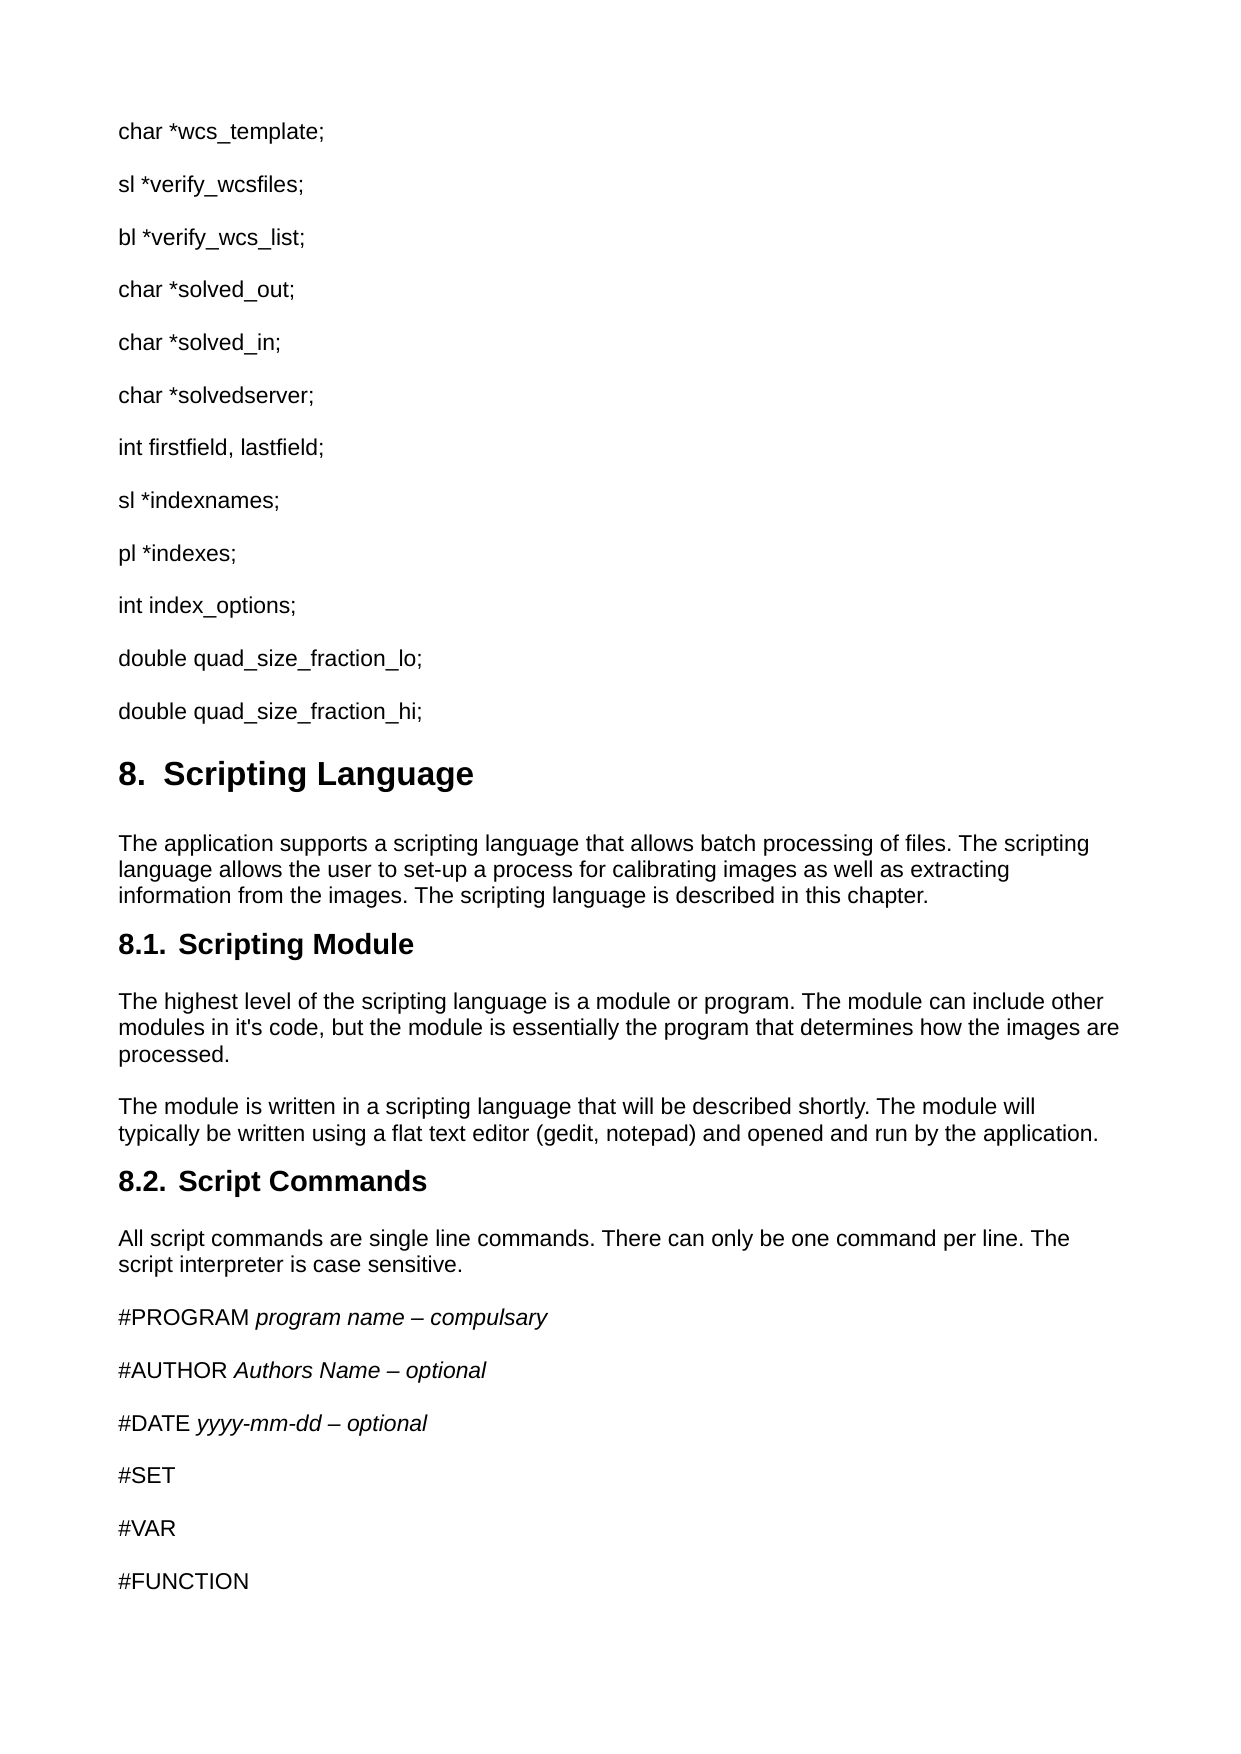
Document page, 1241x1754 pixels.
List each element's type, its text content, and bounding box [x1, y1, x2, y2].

text #AUTHOR Authors Name – optional [118, 1343, 1122, 1383]
text char *wcs_template; [118, 118, 1122, 144]
text bl *verify_wcs_list; [118, 210, 1122, 250]
text sl *indexnames; [118, 473, 1122, 513]
text char *solvedserver; [118, 368, 1122, 408]
subtitle Scripting Module [118, 927, 1122, 961]
text sl *verify_wcsfiles; [118, 157, 1122, 197]
subtitle Scripting Language [118, 754, 1122, 793]
text double quad_size_fraction_hi; [118, 684, 1122, 724]
text #FUNCTION [118, 1554, 1122, 1594]
text pl *indexes; [118, 526, 1122, 566]
text The module is written in a scripting language that will be described shortly. The module will typically be written using a flat text editor (gedit, notepad) and opened and run by the application. [118, 1079, 1122, 1146]
text int index_options; [118, 579, 1122, 619]
text double quad_size_fraction_lo; [118, 631, 1122, 672]
text The highest level of the scripting language is a module or program. The module can include other modules in it's code, but the module is essentially the program that determines how the images are processed. [118, 967, 1122, 1067]
text #DATE yyyy-mm-dd – optional [118, 1396, 1122, 1436]
text char *solved_out; [118, 262, 1122, 303]
subtitle Script Commands [118, 1164, 1122, 1198]
text #SET [118, 1448, 1122, 1488]
text #VAR [118, 1501, 1122, 1541]
text #PROGRAM program name – compulsary [118, 1290, 1122, 1330]
text The application supports a scripting language that allows batch processing of files. The scripting language allows the user to set-up a process for calibrating images as well as extracting information from the images. The scripting language is described in this chapter. [118, 811, 1122, 909]
text char *solved_in; [118, 315, 1122, 355]
text int firstfield, lastfield; [118, 421, 1122, 461]
text All script commands are single line commands. There can only be one command per line. The script interpreter is case sensitive. [118, 1204, 1122, 1278]
